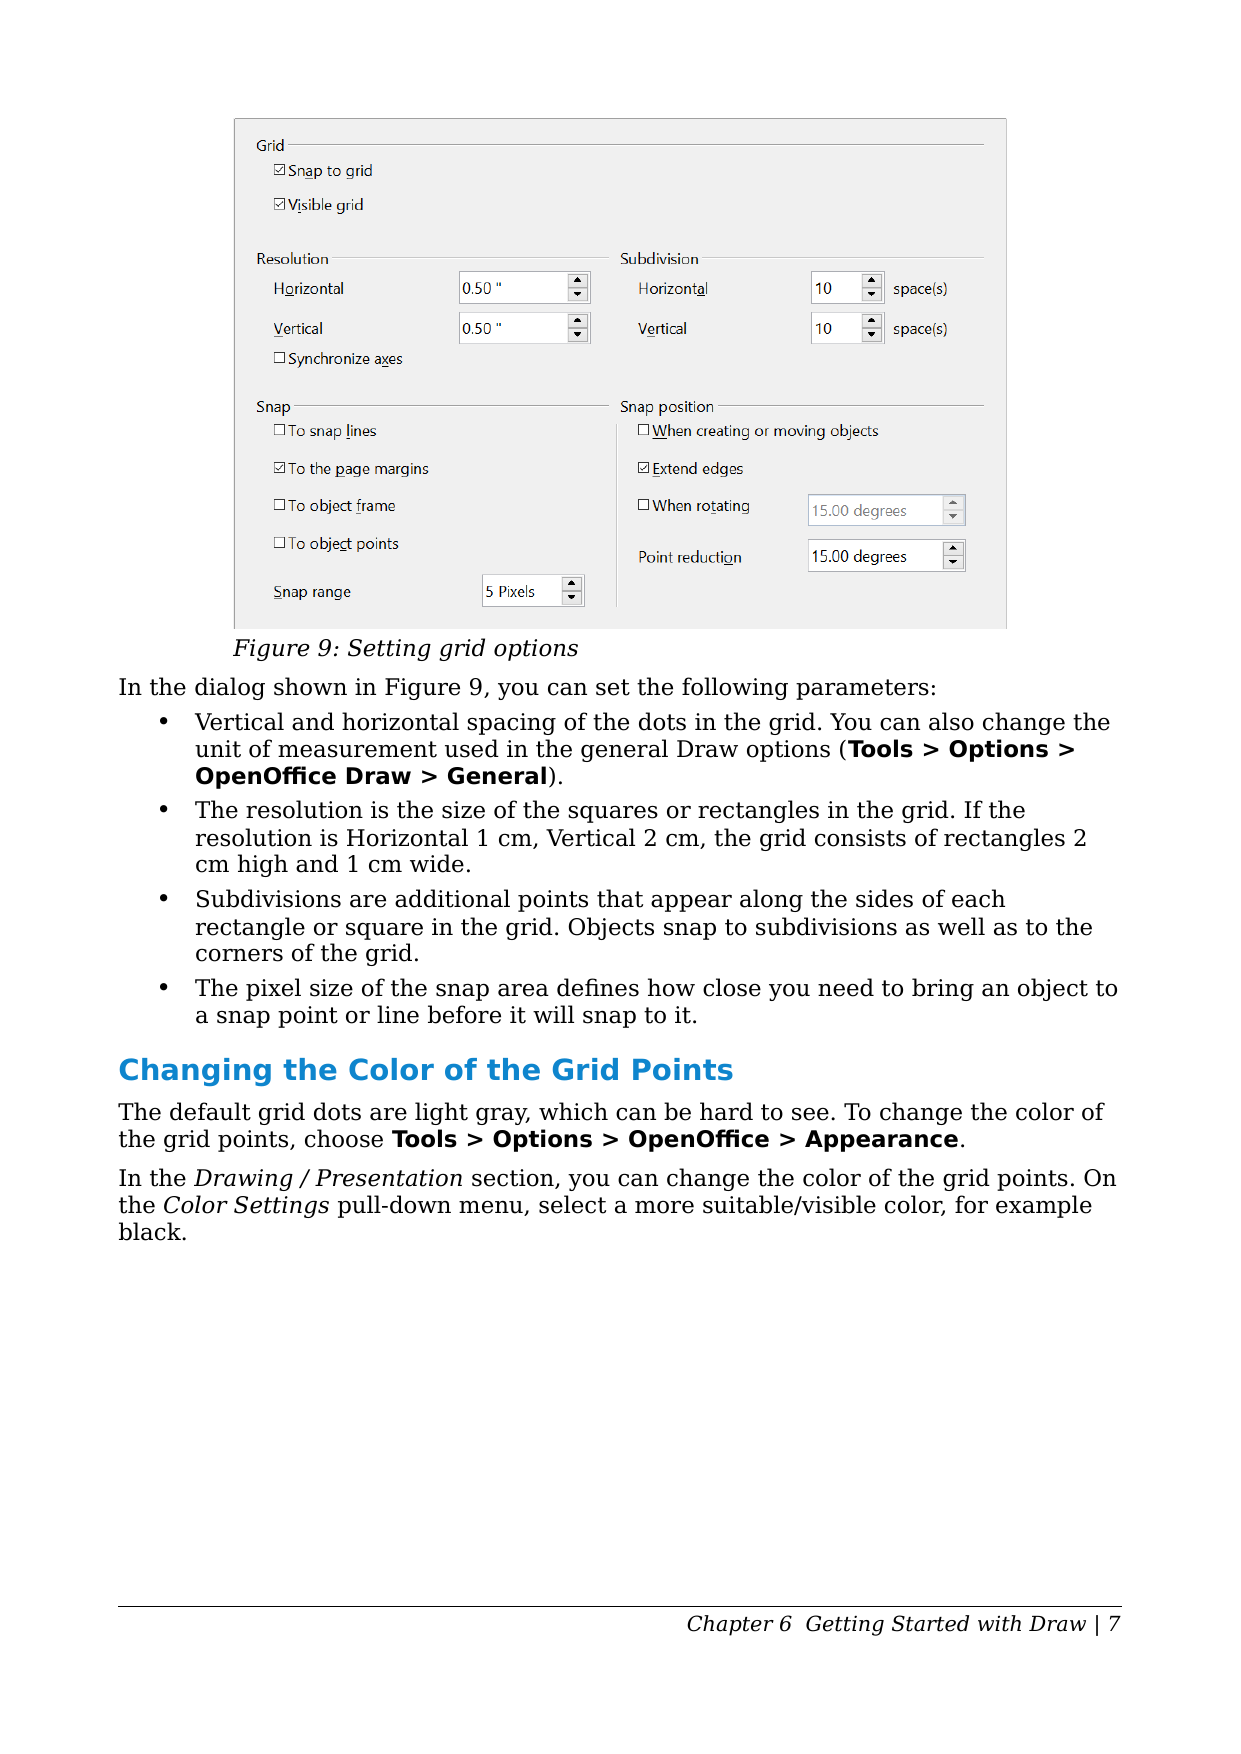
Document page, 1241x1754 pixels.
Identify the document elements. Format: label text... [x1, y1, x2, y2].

list Subdivisions are additional points that appear along the sides of each rectangle or square in the grid. Objects snap to subdivisions as well as to the corners of the grid. [156, 884, 1122, 967]
subtitle Changing the Color of the Grid Points [118, 1053, 1122, 1087]
list In the dialog shown in Figure 9, you can set the following parameters: [118, 674, 1122, 701]
list The resolution is the size of the squares or rectangles in the grid. If the resolution is Horizontal 1 cm, Vertical 2 cm, the grid consists of rectangles 2 cm high and 1 cm wide. [156, 796, 1122, 878]
text In the Drawing / Presentation section, you can change the color of the grid points. On the Color Settings pull-down menu, select a more suitable/visible color, for example black. [118, 1165, 1122, 1245]
list Vertical and horizontal spacing of the dots in the grid. You can also change the unit of measurement used in the general Draw options (Tools > Options > OpenOffice Draw > General). [156, 707, 1122, 789]
text Figure 9: Setting grid options [233, 635, 1007, 661]
picture [233, 118, 1007, 629]
text The default grid dots are light gray, which can be hard to see. To change the color of the grid points, choose Tools > Options > OpenOffice > Appearance. [118, 1099, 1122, 1153]
list The pixel size of the snap area defines how close you need to bring an object to a snap point or line before it will snap to it. [156, 973, 1122, 1029]
